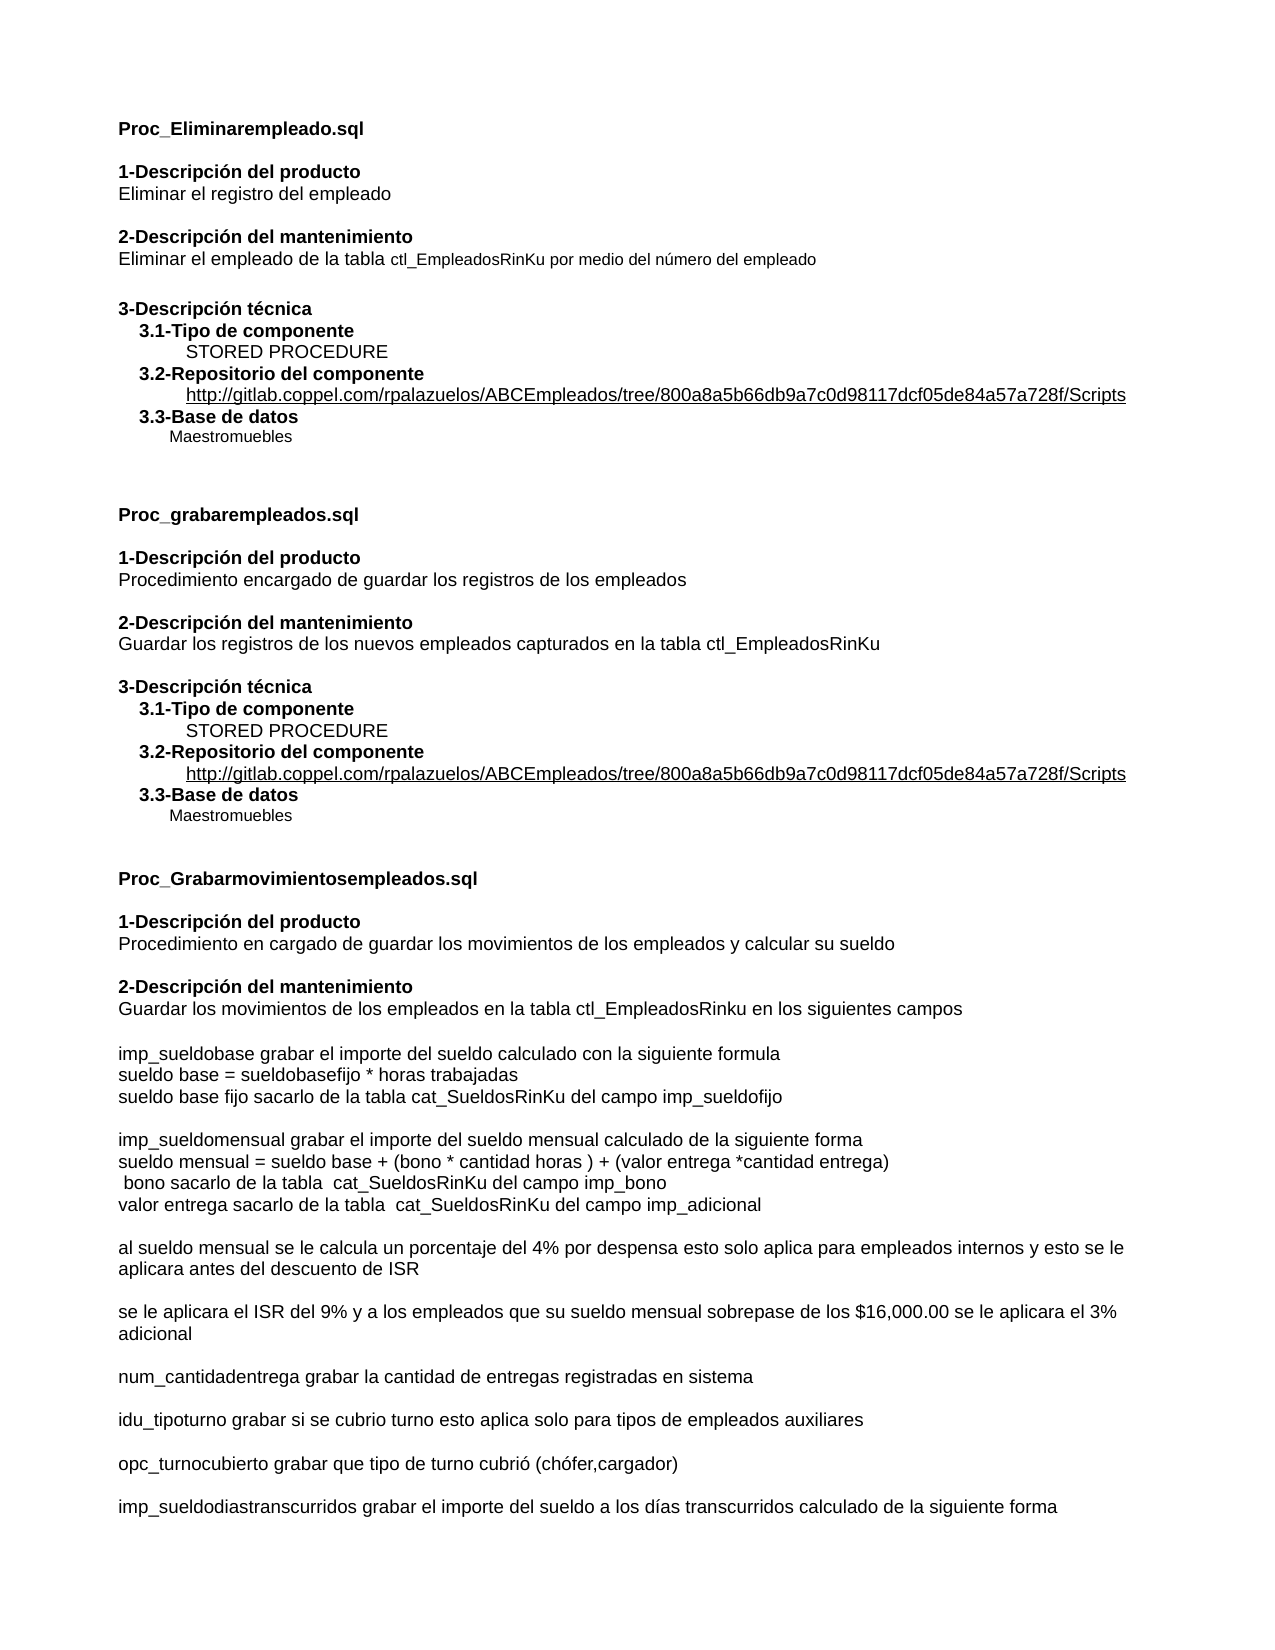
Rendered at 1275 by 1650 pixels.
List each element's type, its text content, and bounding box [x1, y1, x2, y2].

text valor entrega sacarlo de la tabla cat_SueldosRinKu del campo imp_adicional [118, 1193, 1157, 1215]
text 3.2-Repositorio del componente [118, 362, 1157, 384]
text imp_sueldobase grabar el importe del sueldo calculado con la siguiente formula [118, 1043, 1157, 1064]
text Guardar los registros de los nuevos empleados capturados en la tabla ctl_EmpleadosRinKu [118, 633, 1157, 655]
text Proc_Eliminarempleado.sql [118, 118, 1157, 140]
text imp_sueldodiastranscurridos grabar el importe del sueldo a los días transcurridos calculado de la siguiente forma [118, 1495, 1157, 1517]
text Eliminar el empleado de la tabla ctl_EmpleadosRinKu por medio del número del empleado [118, 247, 1157, 269]
text 3.3-Base de datos [118, 406, 1157, 427]
text sueldo base = sueldobasefijo * horas trabajadas [118, 1064, 1157, 1086]
text idu_tipoturno grabar si se cubrio turno esto aplica solo para tipos de empleados auxiliares [118, 1409, 1157, 1431]
text se le aplicara el ISR del 9% y a los empleados que su sueldo mensual sobrepase de los $16,000.00 se le aplicara el 3% adicional [118, 1301, 1157, 1344]
text Maestromuebles [118, 427, 1157, 446]
text STORED PROCEDURE [118, 341, 1157, 362]
text http://gitlab.coppel.com/rpalazuelos/ABCEmpleados/tree/800a8a5b66db9a7c0d98117dcf05de84a57a728f/Scripts [118, 384, 1157, 406]
text opc_turnocubierto grabar que tipo de turno cubrió (chófer,cargador) [118, 1452, 1157, 1474]
text 3.1-Tipo de componente [118, 319, 1157, 341]
text 1-Descripción del producto [118, 547, 1157, 568]
text http://gitlab.coppel.com/rpalazuelos/ABCEmpleados/tree/800a8a5b66db9a7c0d98117dcf05de84a57a728f/Scripts [118, 763, 1157, 784]
text 3-Descripción técnica [118, 298, 1157, 319]
text 1-Descripción del producto [118, 911, 1157, 933]
text 2-Descripción del mantenimiento [118, 612, 1157, 633]
text Eliminar el registro del empleado [118, 183, 1157, 204]
text 1-Descripción del producto [118, 161, 1157, 183]
text Guardar los movimientos de los empleados en la tabla ctl_EmpleadosRinku en los siguientes campos [118, 997, 1157, 1019]
text al sueldo mensual se le calcula un porcentaje del 4% por despensa esto solo aplica para empleados internos y esto se le aplicara antes del descuento de ISR [118, 1237, 1157, 1280]
text 2-Descripción del mantenimiento [118, 976, 1157, 997]
text Proc_grabarempleados.sql [118, 504, 1157, 525]
text 2-Descripción del mantenimiento [118, 226, 1157, 247]
text Procedimiento en cargado de guardar los movimientos de los empleados y calcular su sueldo [118, 933, 1157, 954]
text Proc_Grabarmovimientosempleados.sql [118, 868, 1157, 889]
text sueldo mensual = sueldo base + (bono * cantidad horas ) + (valor entrega *cantidad entrega) [118, 1150, 1157, 1172]
text sueldo base fijo sacarlo de la tabla cat_SueldosRinKu del campo imp_sueldofijo [118, 1086, 1157, 1107]
text Procedimiento encargado de guardar los registros de los empleados [118, 568, 1157, 590]
text Maestromuebles [118, 806, 1157, 825]
text 3.2-Repositorio del componente [118, 741, 1157, 763]
text num_cantidadentrega grabar la cantidad de entregas registradas en sistema [118, 1366, 1157, 1388]
text 3-Descripción técnica [118, 676, 1157, 698]
text 3.1-Tipo de componente [118, 698, 1157, 719]
text STORED PROCEDURE [118, 719, 1157, 741]
text imp_sueldomensual grabar el importe del sueldo mensual calculado de la siguiente forma [118, 1129, 1157, 1150]
text 3.3-Base de datos [118, 784, 1157, 806]
text bono sacarlo de la tabla cat_SueldosRinKu del campo imp_bono [118, 1172, 1157, 1193]
